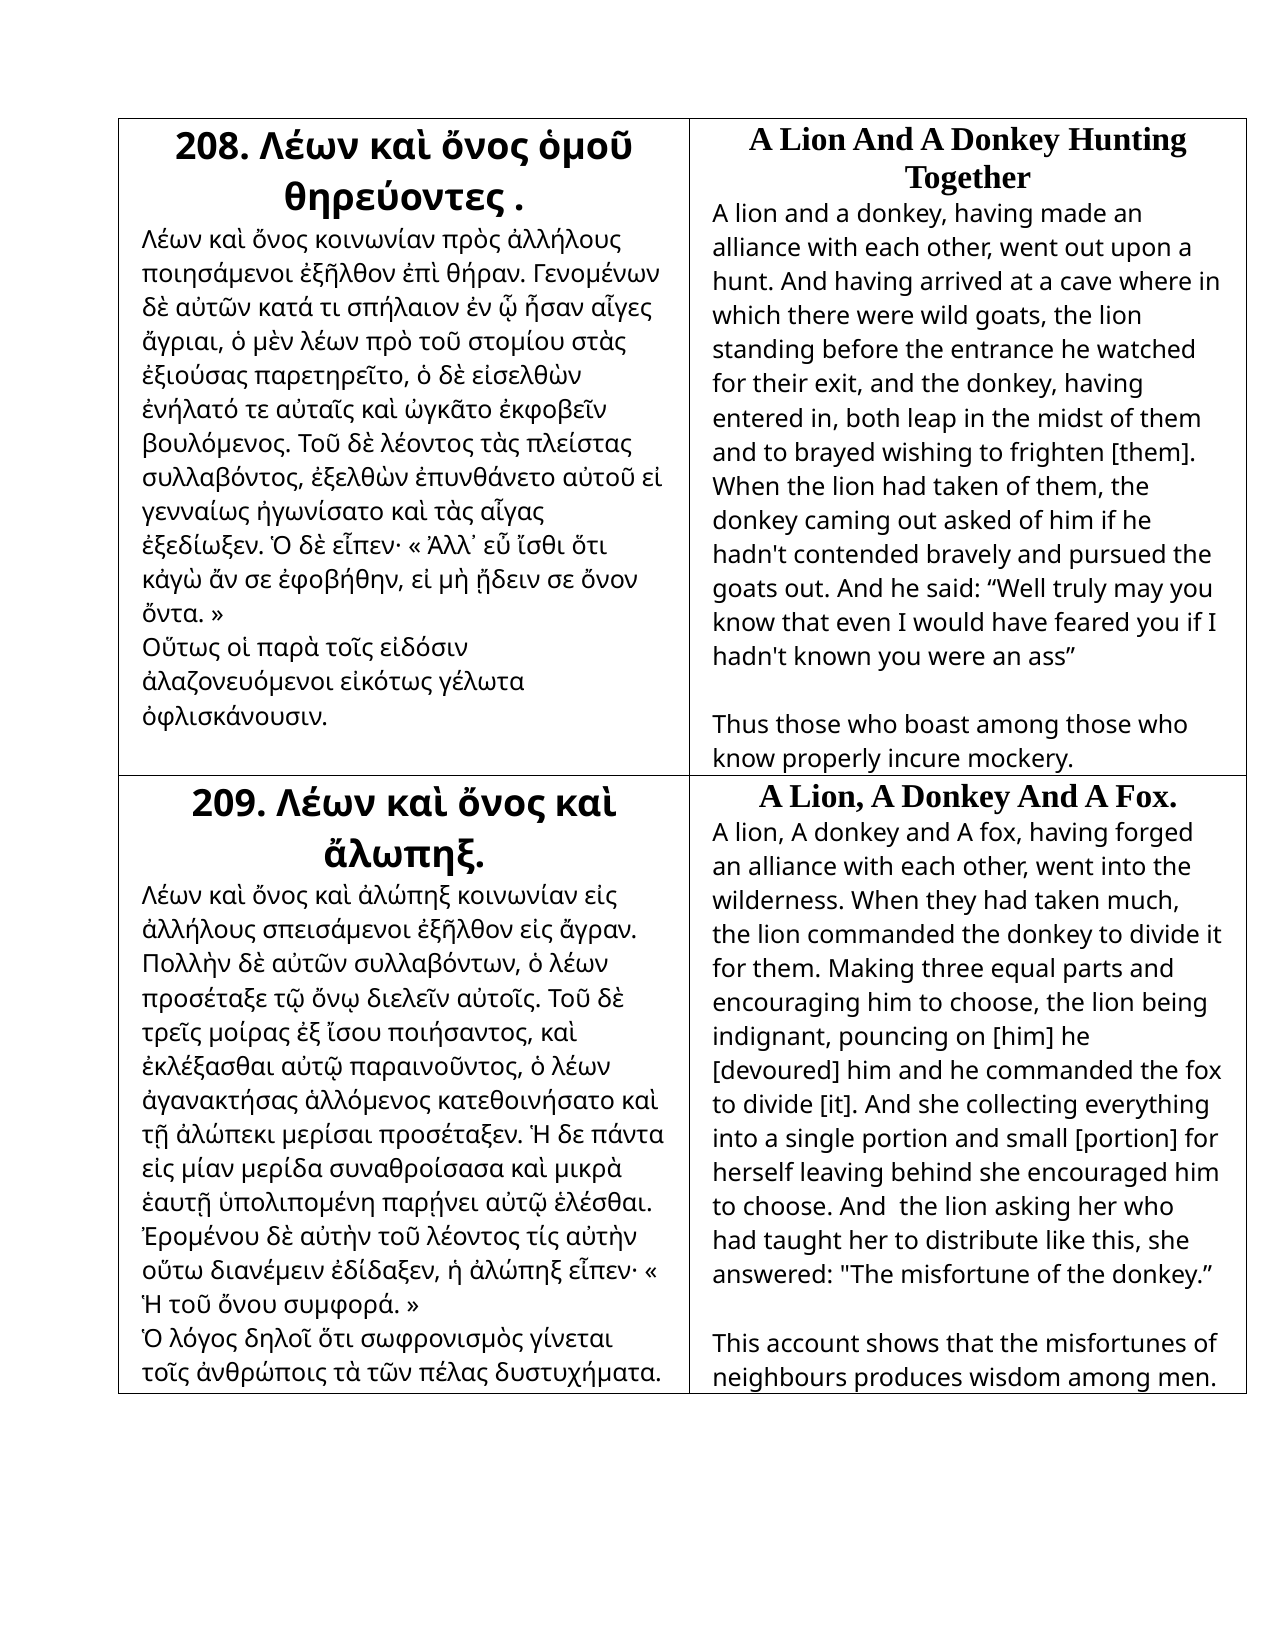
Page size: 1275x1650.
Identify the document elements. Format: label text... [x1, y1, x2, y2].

table_cell A Lion, A Donkey And A Fox. A lion, A donkey and A fox, having forged an alliance with each other, went into the wilderness. When they had taken much, the lion commanded the donkey to divide it for them. Making three equal parts and encouraging him to choose, the lion being indignant, pouncing on [him] he [devoured] him and he commanded the fox to divide [it]. And she collecting everything into a single portion and small [portion] for herself leaving behind she encouraged him to choose. And the lion asking her who had taught her to distribute like this, she answered: "The misfortune of the donkey.” This account shows that the misfortunes of neighbours produces wisdom among men. [690, 776, 1246, 1393]
table_cell 208. Λέων καὶ ὄνος ὁμοῦ θηρεύοντες . Λέων καὶ ὄνος κοινωνίαν πρὸς ἀλλήλους ποιησάμενοι ἐξῆλθον ἐπὶ θήραν. Γενομένων δὲ αὐτῶν κατά τι σπήλαιον ἐν ᾧ ἦσαν αἶγες ἄγριαι, ὁ μὲν λέων πρὸ τοῦ στομίου στὰς ἐξιούσας παρετηρεῖτο, ὁ δὲ εἰσελθὼν ἐνήλατό τε αὐταῖς καὶ ὠγκᾶτο ἐκφοβεῖν βουλόμενος. Τοῦ δὲ λέοντος τὰς πλείστας συλλαβόντος, ἐξελθὼν ἐπυνθάνετο αὐτοῦ εἰ γενναίως ἠγωνίσατο καὶ τὰς αἶγας ἐξεδίωξεν. Ὁ δὲ εἶπεν· « Ἀλλ᾿ εὖ ἴσθι ὅτι κἀγὼ ἄν σε ἐφοβήθην, εἰ μὴ ᾔδειν σε ὄνον ὄντα. » Οὕτως οἱ παρὰ τοῖς εἰδόσιν ἀλαζονευόμενοι εἰκότως γέλωτα ὀφλισκάνουσιν. [119, 119, 689, 775]
table_cell A Lion And A Donkey Hunting Together A lion and a donkey, having made an alliance with each other, went out upon a hunt. And having arrived at a cave where in which there were wild goats, the lion standing before the entrance he watched for their exit, and the donkey, having entered in, both leap in the midst of them and to brayed wishing to frighten [them]. When the lion had taken of them, the donkey caming out asked of him if he hadn't contended bravely and pursued the goats out. And he said: “Well truly may you know that even I would have feared you if I hadn't known you were an ass” Thus those who boast among those who know properly incure mockery. [690, 119, 1246, 775]
table_cell 209. Λέων καὶ ὄνος καὶ ἄλωπηξ. Λέων καὶ ὄνος καὶ ἀλώπηξ κοινωνίαν εἰς ἀλλήλους σπεισάμενοι ἐξῆλθον εἰς ἄγραν. Πολλὴν δὲ αὐτῶν συλλαβόντων, ὁ λέων προσέταξε τῷ ὄνῳ διελεῖν αὐτοῖς. Τοῦ δὲ τρεῖς μοίρας ἐξ ἴσου ποιήσαντος, καὶ ἐκλέξασθαι αὐτῷ παραινοῦντος, ὁ λέων ἀγανακτήσας ἁλλόμενος κατεθοινήσατο καὶ τῇ ἀλώπεκι μερίσαι προσέταξεν. Ἡ δε πάντα εἰς μίαν μερίδα συναθροίσασα καὶ μικρὰ ἑαυτῇ ὑπολιπομένη παρῄνει αὐτῷ ἑλέσθαι. Ἐρομένου δὲ αὐτὴν τοῦ λέοντος τίς αὐτὴν οὕτω διανέμειν ἐδίδαξεν, ἡ ἀλώπηξ εἶπεν· « Ἡ τοῦ ὄνου συμφορά. » Ὁ λόγος δηλοῖ ὅτι σωφρονισμὸς γίνεται τοῖς ἀνθρώποις τὰ τῶν πέλας δυστυχήματα. [119, 776, 689, 1393]
